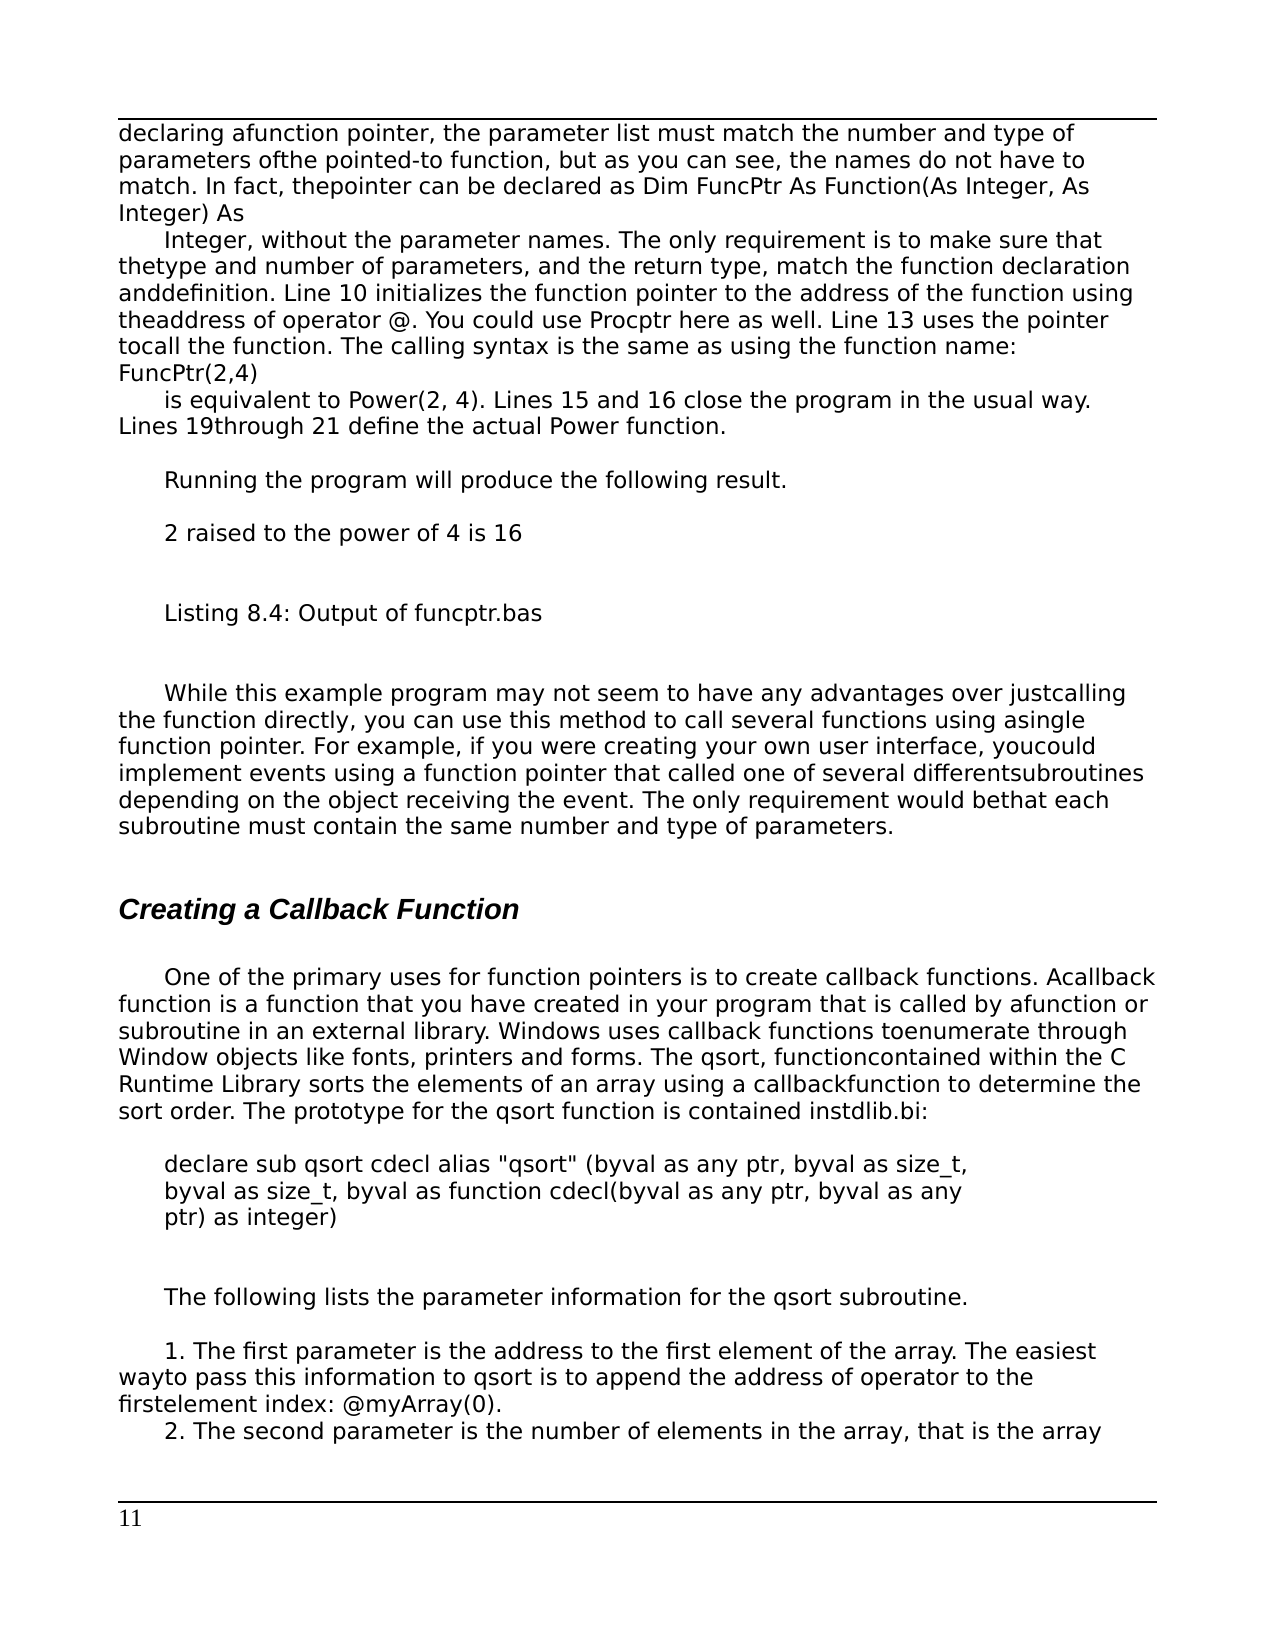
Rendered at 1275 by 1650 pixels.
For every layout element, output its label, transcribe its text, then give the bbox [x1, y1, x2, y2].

text declaring afunction pointer, the parameter list must match the number and type of parameters ofthe pointed-to function, but as you can see, the names do not have to match. In fact, thepointer can be declared as Dim FuncPtr As Function(As Integer, As Integer) As [118, 120, 1157, 227]
text 2 raised to the power of 4 is 16 [118, 520, 1157, 547]
subtitle Creating a Callback Function [118, 892, 1157, 925]
text is equivalent to Power(2, 4). Lines 15 and 16 close the program in the usual way. Lines 19through 21 define the actual Power function. [118, 387, 1157, 440]
text 1. The first parameter is the address to the first element of the array. The easiest wayto pass this information to qsort is to append the address of operator to the firstelement index: @myArray(0). [118, 1338, 1157, 1418]
text Listing 8.4: Output of funcptr.bas [118, 600, 1157, 627]
text declare sub qsort cdecl alias "qsort" (byval as any ptr, byval as size_t, [118, 1151, 1157, 1178]
text One of the primary uses for function pointers is to create callback functions. Acallback function is a function that you have created in your program that is called by afunction or subroutine in an external library. Windows uses callback functions toenumerate through Window objects like fonts, printers and forms. The qsort, functioncontained within the C Runtime Library sorts the elements of an array using a callbackfunction to determine the sort order. The prototype for the qsort function is contained instdlib.bi: [118, 964, 1157, 1124]
text Running the program will produce the following result. [118, 467, 1157, 493]
text byval as size_t, byval as function cdecl(byval as any ptr, byval as any [118, 1178, 1157, 1204]
text 2. The second parameter is the number of elements in the array, that is the array [118, 1418, 1157, 1444]
text ptr) as integer) [118, 1204, 1157, 1231]
text The following lists the parameter information for the qsort subroutine. [118, 1284, 1157, 1311]
text Integer, without the parameter names. The only requirement is to make sure that thetype and number of parameters, and the return type, match the function declaration anddefinition. Line 10 initializes the function pointer to the address of the function using theaddress of operator @. You could use Procptr here as well. Line 13 uses the pointer tocall the function. The calling syntax is the same as using the function name: FuncPtr(2,4) [118, 227, 1157, 387]
text While this example program may not seem to have any advantages over justcalling the function directly, you can use this method to call several functions using asingle function pointer. For example, if you were creating your own user interface, youcould implement events using a function pointer that called one of several differentsubroutines depending on the object receiving the event. The only requirement would bethat each subroutine must contain the same number and type of parameters. [118, 680, 1157, 840]
